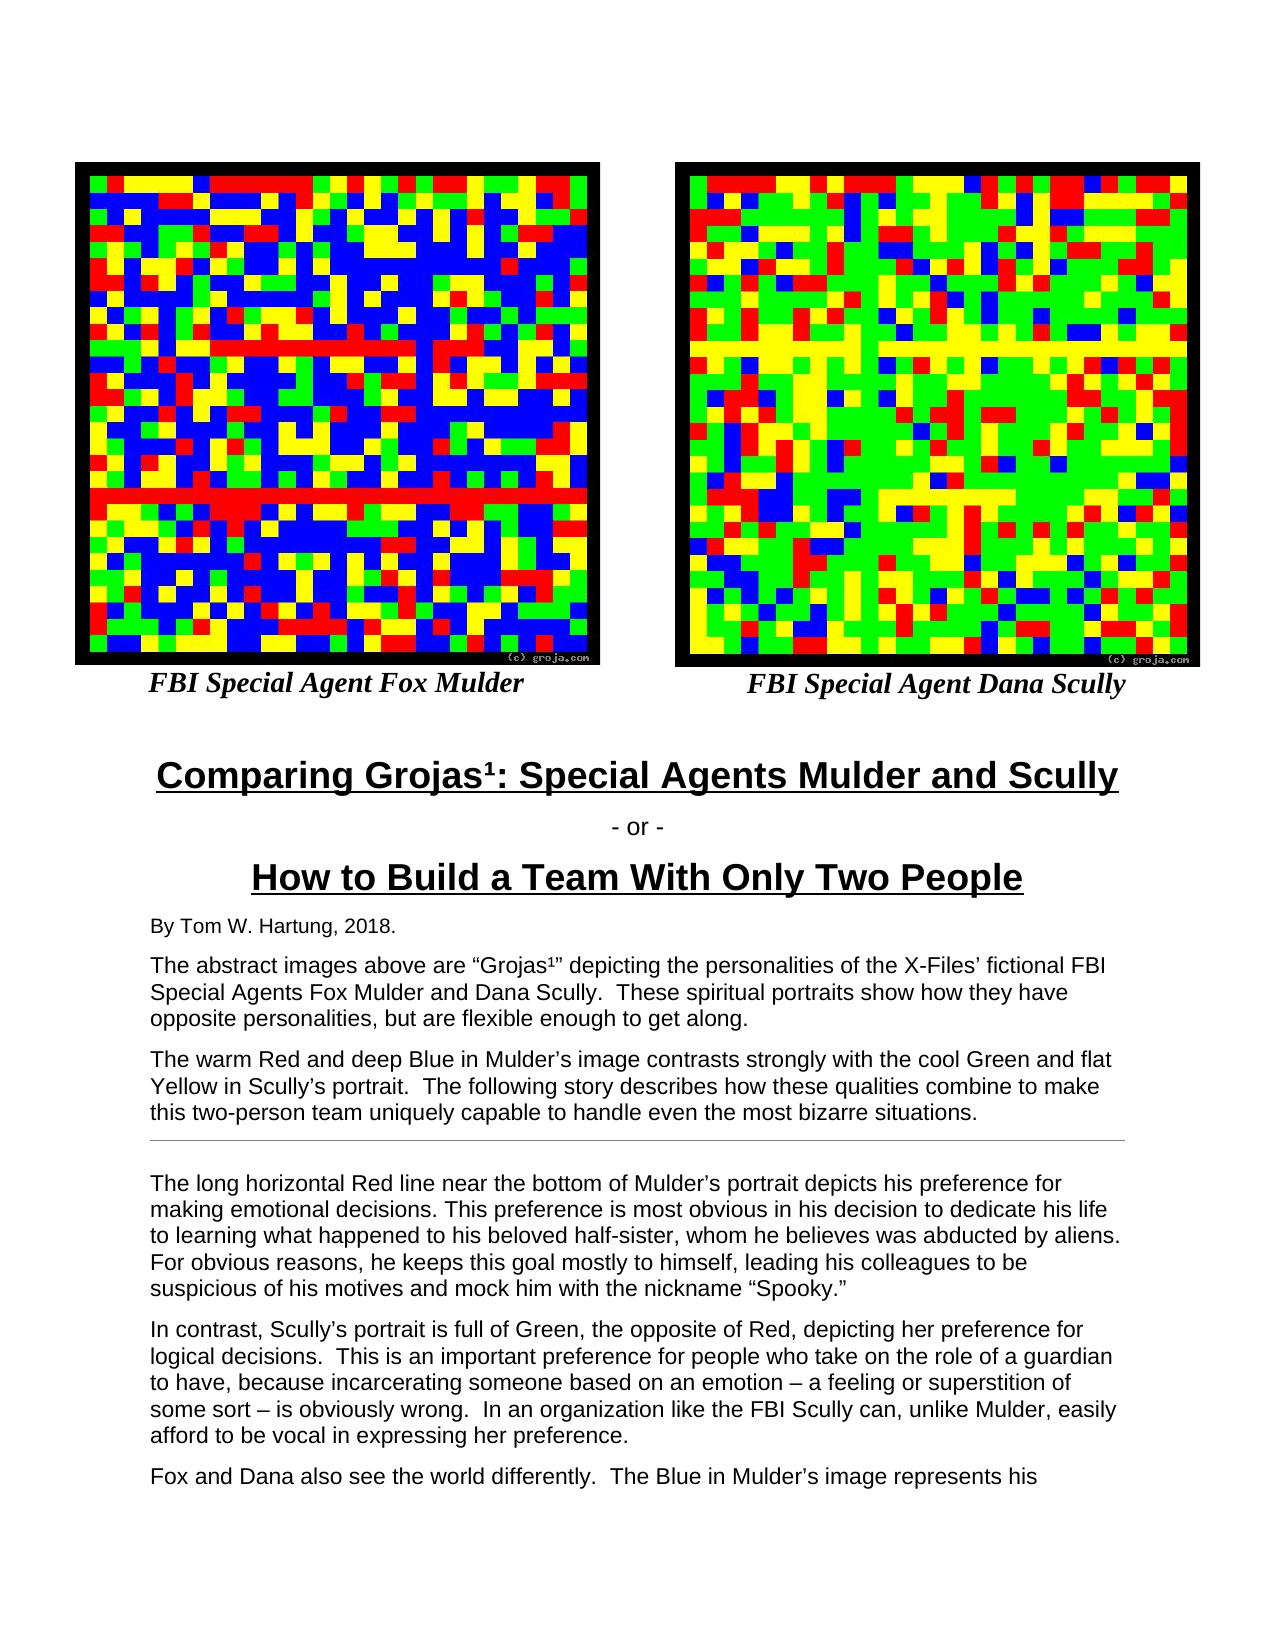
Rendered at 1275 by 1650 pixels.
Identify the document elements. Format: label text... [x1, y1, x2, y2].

text How to Build a Team With Only Two People [150, 855, 1125, 898]
text FBI Special Agent Dana Scully [675, 667, 1200, 700]
text FBI Special Agent Fox Mulder [75, 665, 600, 698]
picture [75, 162, 600, 665]
text - or - [150, 812, 1125, 840]
text The long horizontal Red line near the bottom of Mulder’s portrait depicts his preference for making emotional decisions. This preference is most obvious in his decision to dedicate his life to learning what happened to his beloved half-sister, whom he believes was abducted by aliens. For obvious reasons, he keeps this goal mostly to himself, leading his colleagues to be suspicious of his motives and mock him with the nickname “Spooky.” [150, 1170, 1125, 1301]
text The warm Red and deep Blue in Mulder’s image contrasts strongly with the cool Green and flat Yellow in Scully’s portrait. The following story describes how these qualities combine to make this two-person team uniquely capable to handle even the most bizarre situations. [150, 1046, 1125, 1126]
text In contrast, Scully’s portrait is full of Green, the opposite of Red, depicting her preference for logical decisions. This is an important preference for people who take on the role of a guardian to have, because incarcerating someone based on an emotion – a feeling or superstition of some sort – is obviously wrong. In an organization like the FBI Scully can, unlike Mulder, easily afford to be vocal in expressing her preference. [150, 1316, 1125, 1448]
text Comparing Grojas¹: Special Agents Mulder and Scully [150, 753, 1125, 797]
text Fox and Dana also see the world differently. The Blue in Mulder’s image represents his [150, 1463, 1125, 1489]
picture [675, 162, 1200, 667]
text The abstract images above are “Grojas¹” depicting the personalities of the X-Files’ fictional FBI Special Agents Fox Mulder and Dana Scully. These spiritual portraits show how they have opposite personalities, but are flexible enough to get along. [150, 952, 1125, 1031]
text By Tom W. Hartung, 2018. [150, 913, 1125, 937]
